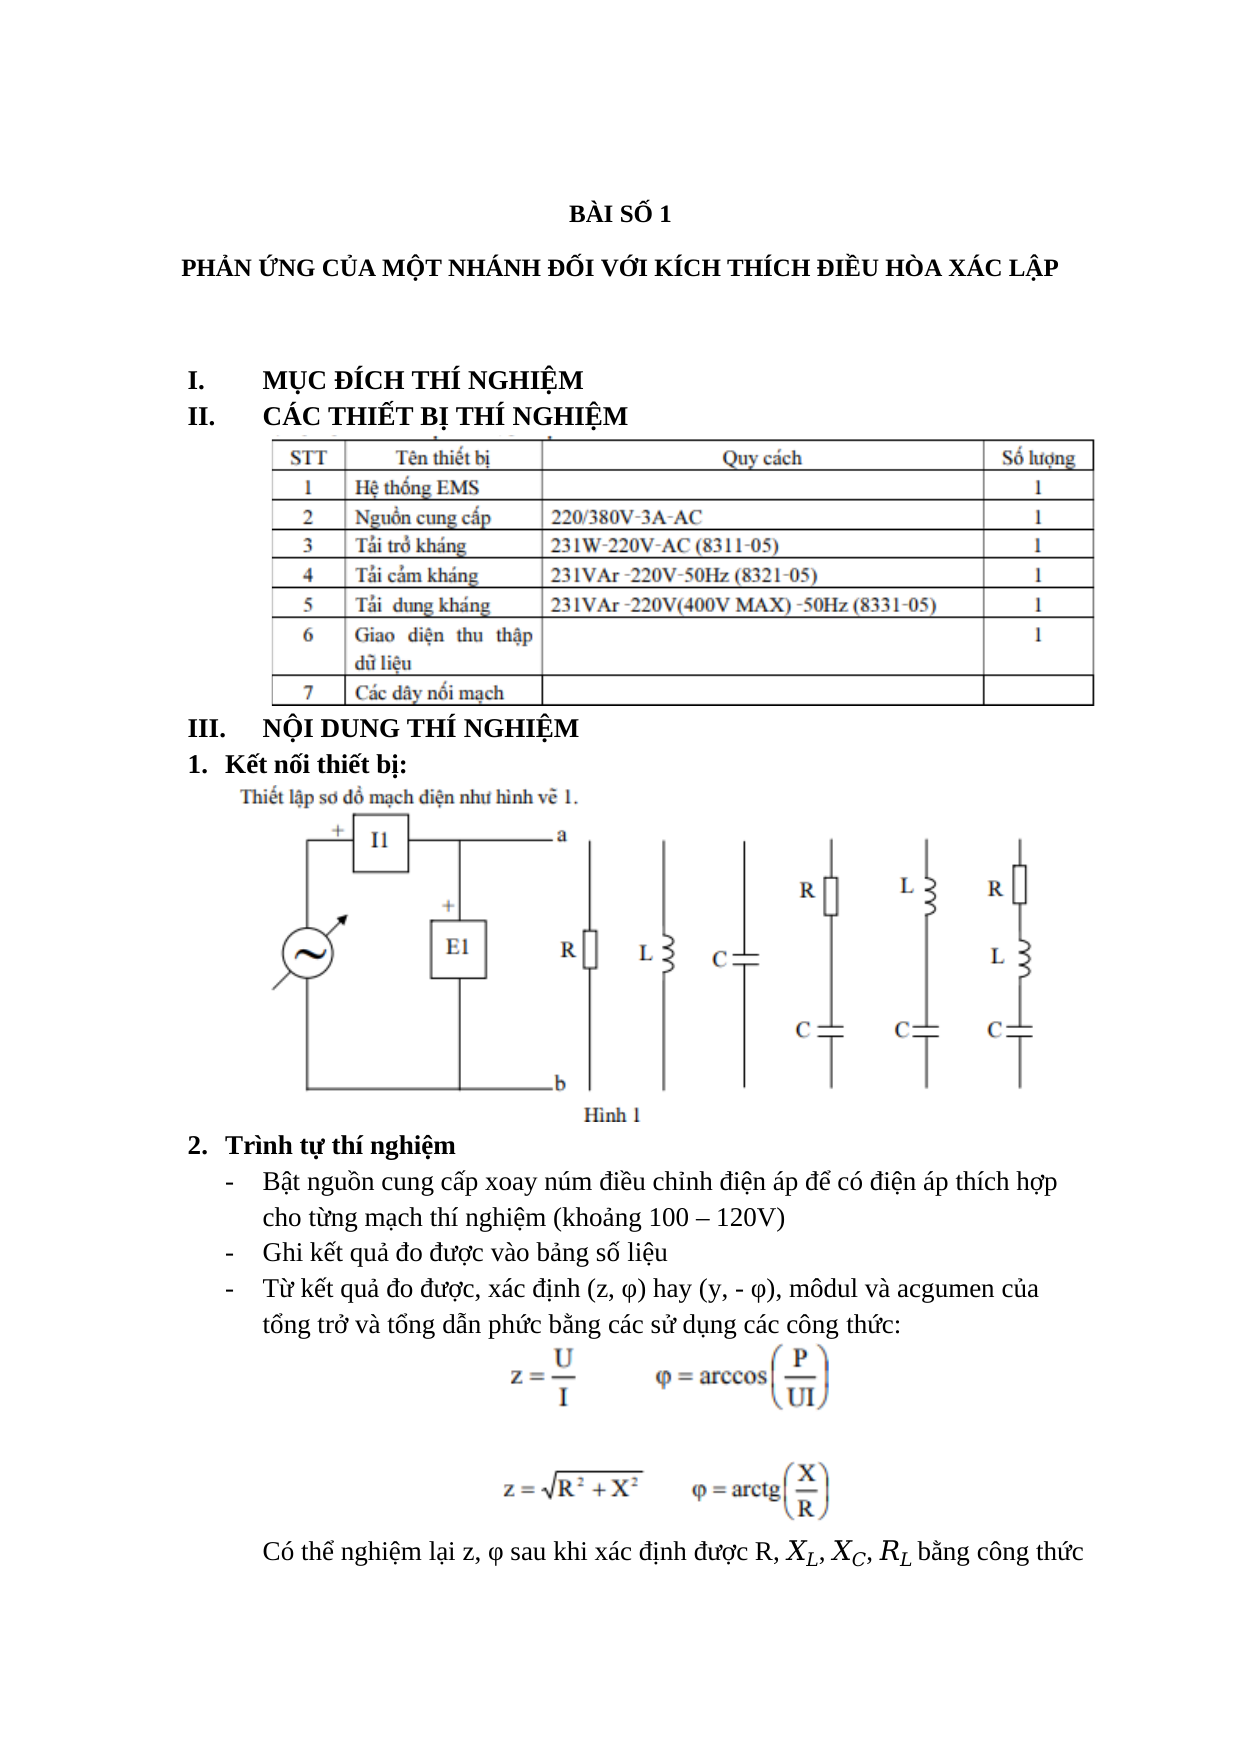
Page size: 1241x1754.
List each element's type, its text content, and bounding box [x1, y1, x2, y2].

picture [510, 1343, 829, 1412]
list Từ kết quả đo được, xác định (z, φ) hay (y, - φ), môdul và acgumen của tổng trở và tổng dẫn phức bằng các sử dụng các công thức: [225, 1272, 1040, 1339]
list Bật nguồn cung cấp xoay núm điều chỉnh điện áp để có điện áp thích hợp cho từng mạch thí nghiệm (khoảng 100 – 120V) [225, 1165, 1059, 1232]
list Kết nối thiết bị: [187, 748, 1236, 779]
picture [503, 1461, 830, 1522]
picture [271, 435, 1096, 706]
subtitle MỤC ĐÍCH THÍ NGHIỆM [187, 364, 1236, 395]
picture [239, 785, 1033, 1122]
list Trình tự thí nghiệm [187, 787, 1236, 1160]
text Có thể nghiệm lại z, φ sau khi xác định được R, 𝑋𝐿, 𝑋𝐶, 𝑅𝐿 bằng công thức [262, 1422, 1236, 1572]
list CÁC THIẾT BỊ THÍ NGHIỆM [187, 400, 1236, 431]
text PHẢN ỨNG CỦA MỘT NHÁNH ĐỐI VỚI KÍCH THÍCH ĐIỀU HÒA XÁC LẬP [137, 253, 1103, 282]
list Ghi kết quả đo được vào bảng số liệu [225, 1236, 1236, 1267]
list NỘI DUNG THÍ NGHIỆM [187, 437, 1236, 743]
text BÀI SỐ 1 [137, 199, 1104, 228]
